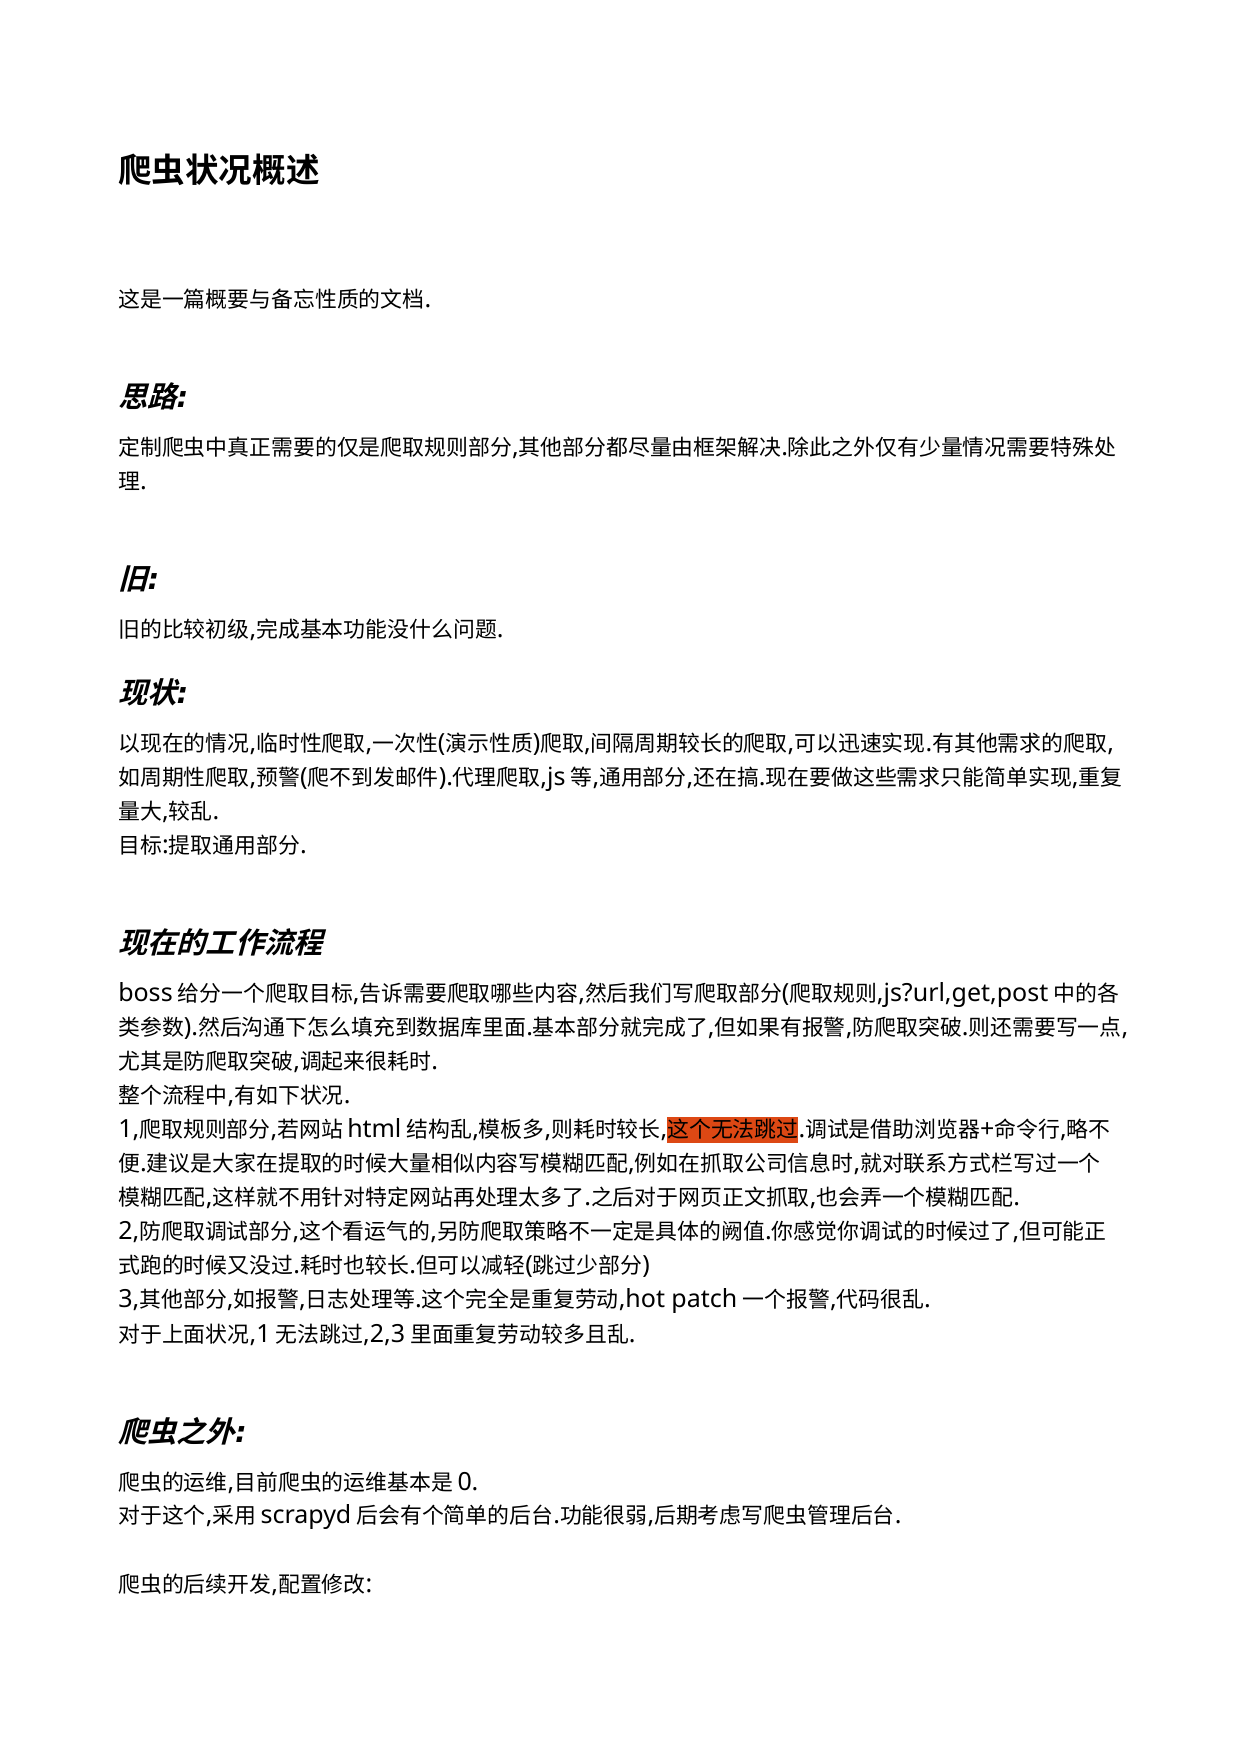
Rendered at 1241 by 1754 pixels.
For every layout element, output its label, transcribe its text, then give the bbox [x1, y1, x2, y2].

text 这是一篇概要与备忘性质的文档. [118, 281, 1122, 315]
text 旧的比较初级,完成基本功能没什么问题. [118, 611, 1122, 645]
subtitle 思路: [118, 374, 1122, 416]
text 3,其他部分,如报警,日志处理等.这个完全是重复劳动,hot patch一个报警,代码很乱. [118, 1281, 1122, 1315]
text 定制爬虫中真正需要的仅是爬取规则部分,其他部分都尽量由框架解决.除此之外仅有少量情况需要特殊处理. [118, 429, 1122, 497]
text 1,爬取规则部分,若网站html结构乱,模板多,则耗时较长,这个无法跳过.调试是借助浏览器+命令行,略不便.建议是大家在提取的时候大量相似内容写模糊匹配,例如在抓取公司信息时,就对联系方式栏写过一个模糊匹配,这样就不用针对特定网站再处理太多了.之后对于网页正文抓取,也会弄一个模糊匹配. [118, 1111, 1122, 1213]
text 对于上面状况,1无法跳过,2,3里面重复劳动较多且乱. [118, 1315, 1122, 1349]
subtitle 现在的工作流程 [118, 920, 1122, 962]
subtitle 旧: [118, 556, 1122, 598]
text 整个流程中,有如下状况. [118, 1077, 1122, 1111]
subtitle 爬虫状况概述 [118, 143, 1122, 192]
subtitle 爬虫之外: [118, 1408, 1122, 1451]
text boss给分一个爬取目标,告诉需要爬取哪些内容,然后我们写爬取部分(爬取规则,js?url,get,post中的各类参数).然后沟通下怎么填充到数据库里面.基本部分就完成了,但如果有报警,防爬取突破.则还需要写一点,尤其是防爬取突破,调起来很耗时. [118, 974, 1122, 1077]
text 爬虫的运维,目前爬虫的运维基本是0. [118, 1463, 1122, 1497]
text 目标:提取通用部分. [118, 827, 1122, 861]
subtitle 现状: [118, 670, 1122, 712]
text 2,防爬取调试部分,这个看运气的,另防爬取策略不一定是具体的阙值.你感觉你调试的时候过了,但可能正式跑的时候又没过.耗时也较长.但可以减轻(跳过少部分) [118, 1213, 1122, 1281]
text 以现在的情况,临时性爬取,一次性(演示性质)爬取,间隔周期较长的爬取,可以迅速实现.有其他需求的爬取,如周期性爬取,预警(爬不到发邮件).代理爬取,js等,通用部分,还在搞.现在要做这些需求只能简单实现,重复量大,较乱. [118, 724, 1122, 827]
text 爬虫的后续开发,配置修改: [118, 1565, 1122, 1599]
text 对于这个,采用scrapyd后会有个简单的后台.功能很弱,后期考虑写爬虫管理后台. [118, 1497, 1122, 1531]
